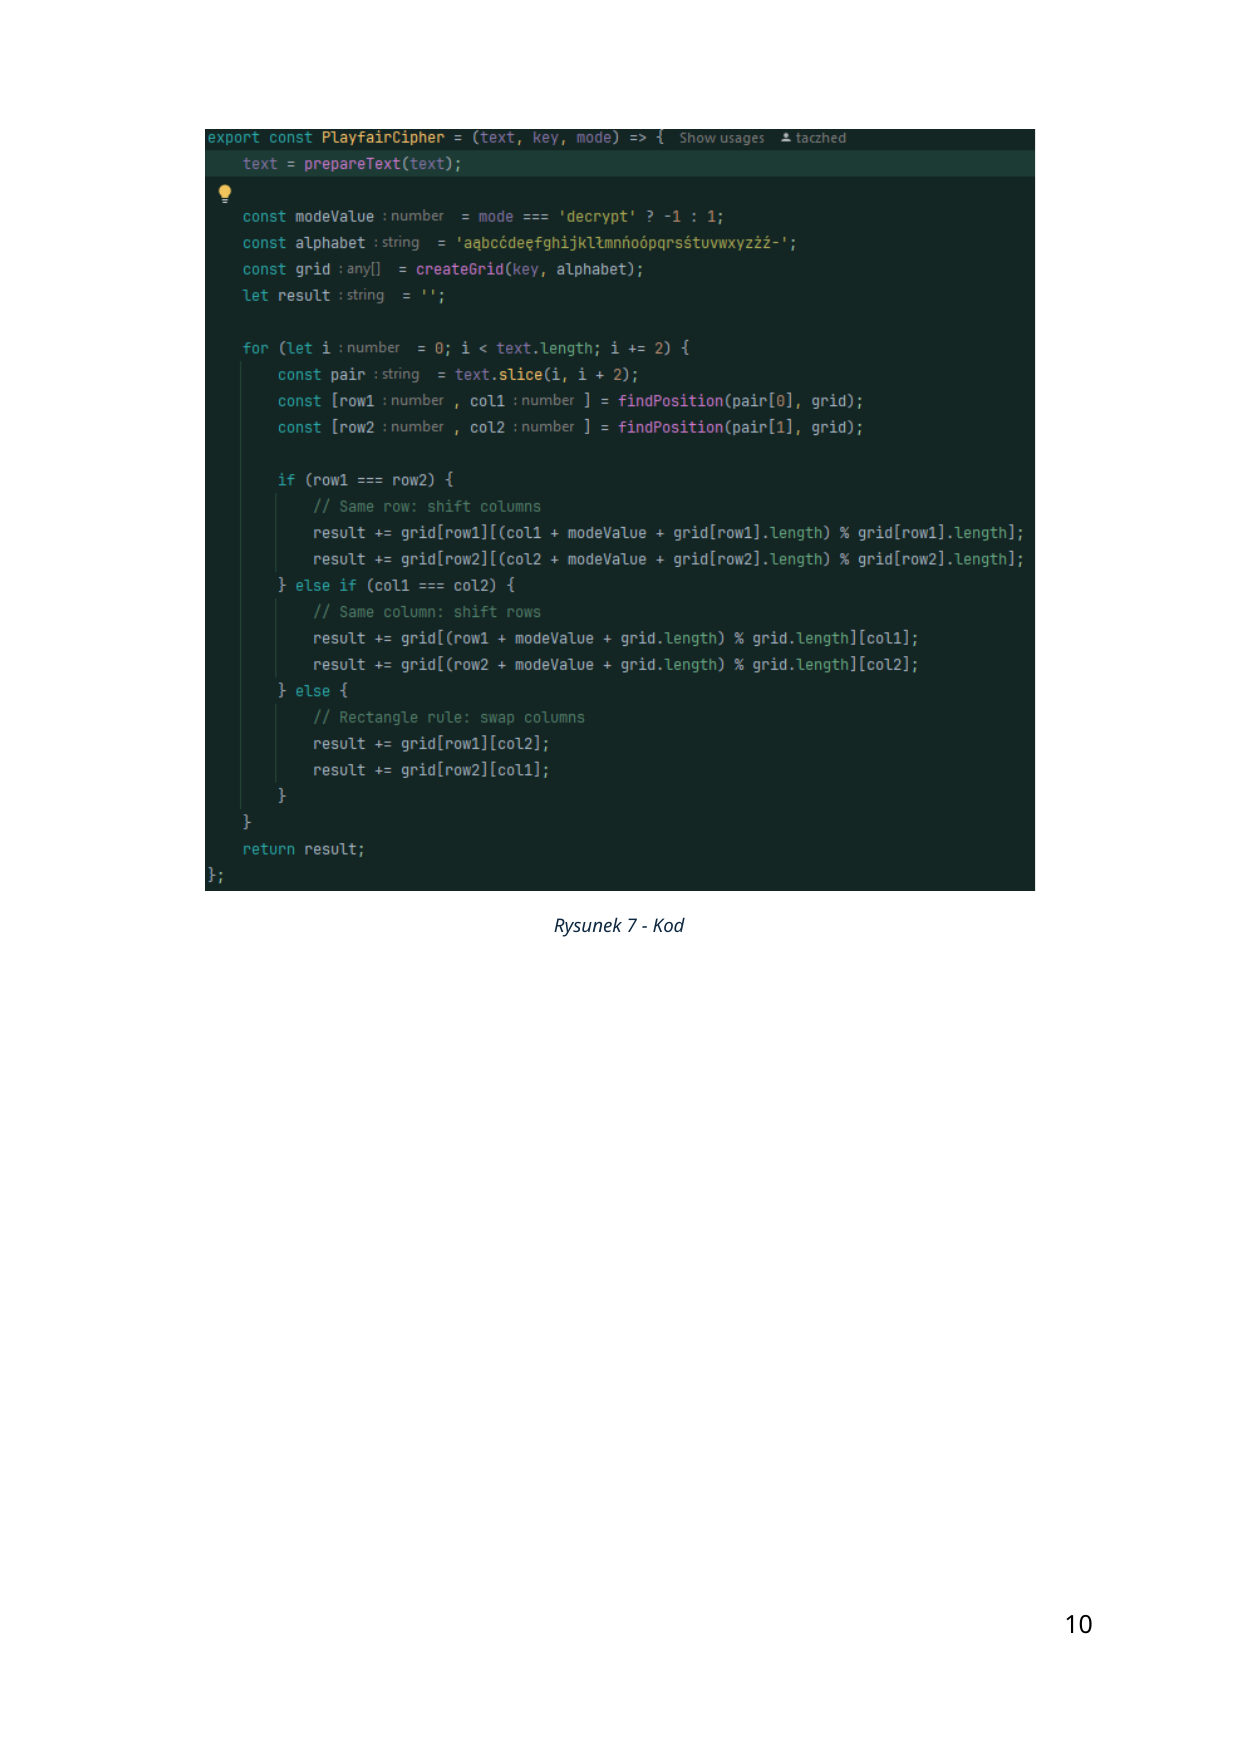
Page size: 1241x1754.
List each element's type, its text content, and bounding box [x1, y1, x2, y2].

text Rysunek 7 - Kod [148, 912, 1093, 938]
